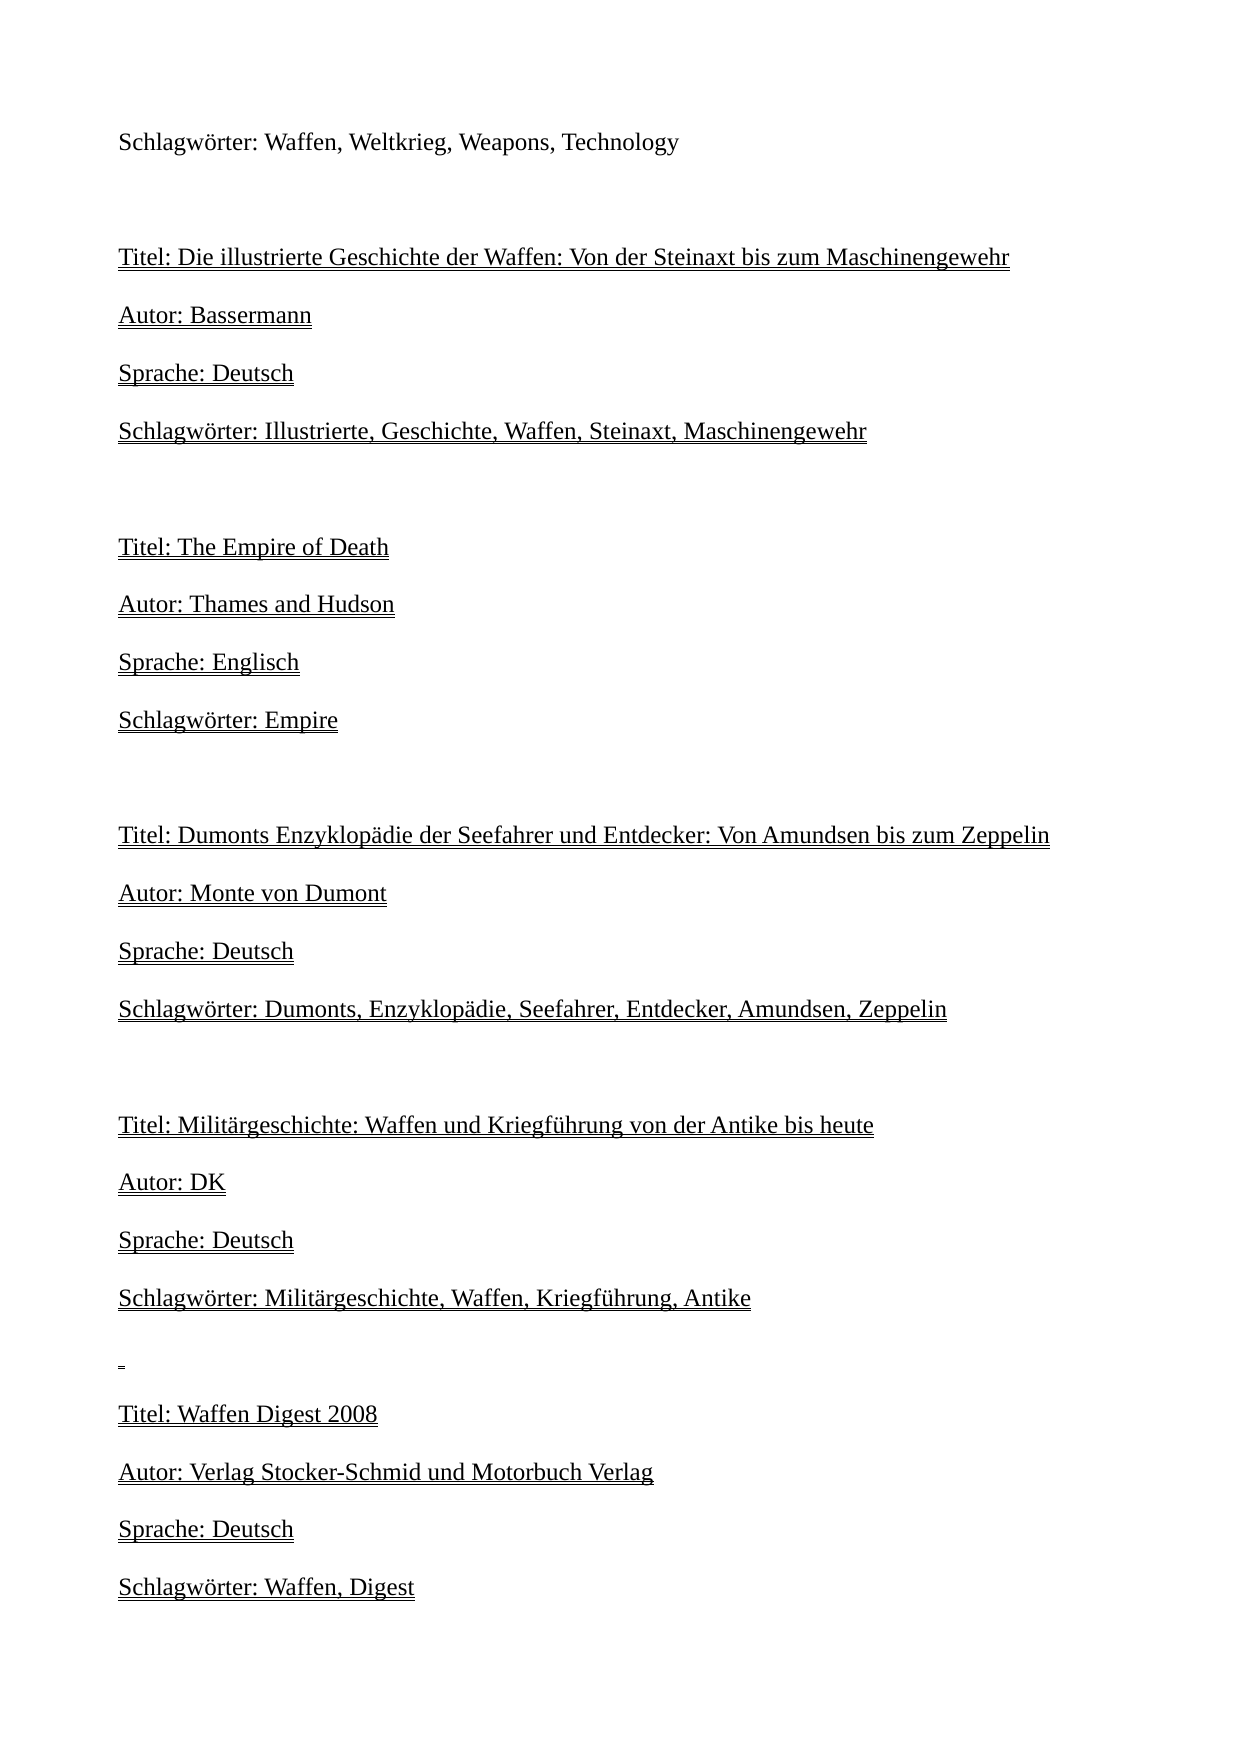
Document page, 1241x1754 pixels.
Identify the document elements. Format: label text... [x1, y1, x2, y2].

text Titel: Dumonts Enzyklopädie der Seefahrer und Entdecker: Von Amundsen bis zum Zeppelin [118, 812, 1122, 849]
text Titel: The Empire of Death [118, 523, 1122, 560]
text Sprache: Deutsch [118, 349, 1122, 387]
text Autor: DK [118, 1159, 1122, 1196]
text Autor: Monte von Dumont [118, 870, 1122, 907]
text Schlagwörter: Waffen, Digest [118, 1563, 1122, 1601]
text Schlagwörter: Illustrierte, Geschichte, Waffen, Steinaxt, Maschinengewehr [118, 407, 1122, 445]
text Sprache: Deutsch [118, 1506, 1122, 1543]
text Titel: Militärgeschichte: Waffen und Kriegführung von der Antike bis heute [118, 1101, 1122, 1138]
text Autor: Thames and Hudson [118, 581, 1122, 618]
text Sprache: Deutsch [118, 927, 1122, 965]
text Autor: Bassermann [118, 292, 1122, 329]
text Titel: Waffen Digest 2008 [118, 1390, 1122, 1427]
text Schlagwörter: Militärgeschichte, Waffen, Kriegführung, Antike [118, 1274, 1122, 1312]
text Titel: Die illustrierte Geschichte der Waffen: Von der Steinaxt bis zum Maschinengewehr [118, 234, 1122, 271]
text Sprache: Deutsch [118, 1217, 1122, 1254]
text Schlagwörter: Empire [118, 696, 1122, 734]
text Sprache: Englisch [118, 638, 1122, 676]
text Autor: Verlag Stocker-Schmid und Motorbuch Verlag [118, 1448, 1122, 1485]
text Schlagwörter: Dumonts, Enzyklopädie, Seefahrer, Entdecker, Amundsen, Zeppelin [118, 985, 1122, 1023]
text Schlagwörter: Waffen, Weltkrieg, Weapons, Technology [118, 118, 1122, 156]
